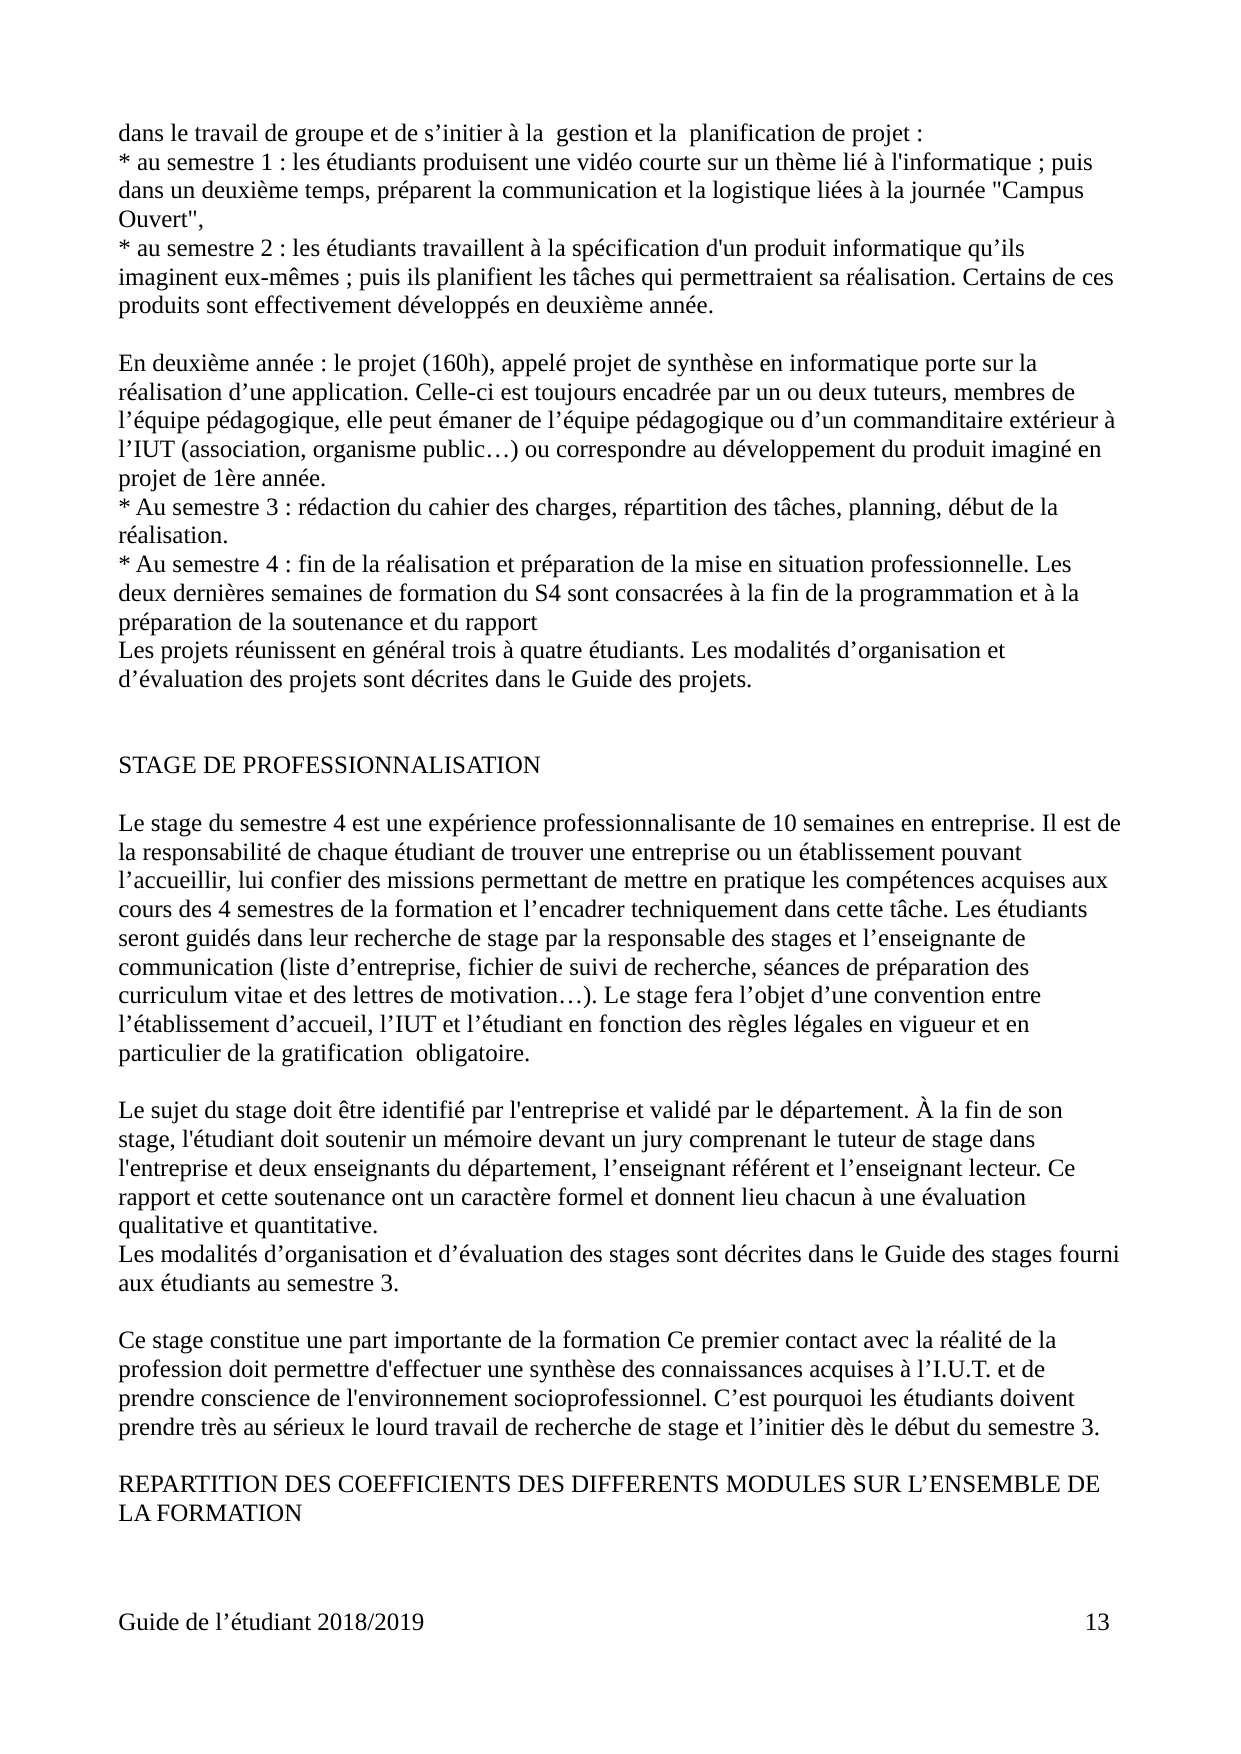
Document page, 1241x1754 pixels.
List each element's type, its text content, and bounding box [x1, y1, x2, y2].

text Les projets réunissent en général trois à quatre étudiants. Les modalités d’organisation et d’évaluation des projets sont décrites dans le Guide des projets. [118, 636, 1122, 693]
text REPARTITION DES COEFFICIENTS DES DIFFERENTS MODULES SUR L’ENSEMBLE DE LA FORMATION [118, 1469, 1122, 1527]
text Le stage du semestre 4 est une expérience professionnalisante de 10 semaines en entreprise. Il est de la responsabilité de chaque étudiant de trouver une entreprise ou un établissement pouvant l’accueillir, lui confier des missions permettant de mettre en pratique les compétences acquises aux cours des 4 semestres de la formation et l’encadrer techniquement dans cette tâche. Les étudiants seront guidés dans leur recherche de stage par la responsable des stages et l’enseignante de communication (liste d’entreprise, fichier de suivi de recherche, séances de préparation des curriculum vitae et des lettres de motivation…). Le stage fera l’objet d’une convention entre l’établissement d’accueil, l’IUT et l’étudiant en fonction des règles légales en vigueur et en particulier de la gratification obligatoire. [118, 808, 1122, 1067]
text dans le travail de groupe et de s’initier à la gestion et la planification de projet : [118, 118, 1122, 147]
text * au semestre 2 : les étudiants travaillent à la spécification d'un produit informatique qu’ils imaginent eux-mêmes ; puis ils planifient les tâches qui permettraient sa réalisation. Certains de ces produits sont effectivement développés en deuxième année. [118, 233, 1122, 319]
text STAGE DE PROFESSIONNALISATION [118, 751, 1122, 779]
text Le sujet du stage doit être identifié par l'entreprise et validé par le département. À la fin de son stage, l'étudiant doit soutenir un mémoire devant un jury comprenant le tuteur de stage dans l'entreprise et deux enseignants du département, l’enseignant référent et l’enseignant lecteur. Ce rapport et cette soutenance ont un caractère formel et donnent lieu chacun à une évaluation qualitative et quantitative. [118, 1096, 1122, 1239]
text Les modalités d’organisation et d’évaluation des stages sont décrites dans le Guide des stages fourni aux étudiants au semestre 3. [118, 1239, 1122, 1297]
text * Au semestre 3 : rédaction du cahier des charges, répartition des tâches, planning, début de la réalisation. [118, 492, 1122, 549]
text * Au semestre 4 : fin de la réalisation et préparation de la mise en situation professionnelle. Les deux dernières semaines de formation du S4 sont consacrées à la fin de la programmation et à la préparation de la soutenance et du rapport [118, 549, 1122, 636]
text Ce stage constitue une part importante de la formation Ce premier contact avec la réalité de la profession doit permettre d'effectuer une synthèse des connaissances acquises à l’I.U.T. et de prendre conscience de l'environnement socioprofessionnel. C’est pourquoi les étudiants doivent prendre très au sérieux le lourd travail de recherche de stage et l’initier dès le début du semestre 3. [118, 1326, 1122, 1441]
text En deuxième année : le projet (160h), appelé projet de synthèse en informatique porte sur la réalisation d’une application. Celle-ci est toujours encadrée par un ou deux tuteurs, membres de l’équipe pédagogique, elle peut émaner de l’équipe pédagogique ou d’un commanditaire extérieur à l’IUT (association, organisme public…) ou correspondre au développement du produit imaginé en projet de 1ère année. [118, 348, 1122, 492]
text * au semestre 1 : les étudiants produisent une vidéo courte sur un thème lié à l'informatique ; puis dans un deuxième temps, préparent la communication et la logistique liées à la journée "Campus Ouvert", [118, 147, 1122, 233]
